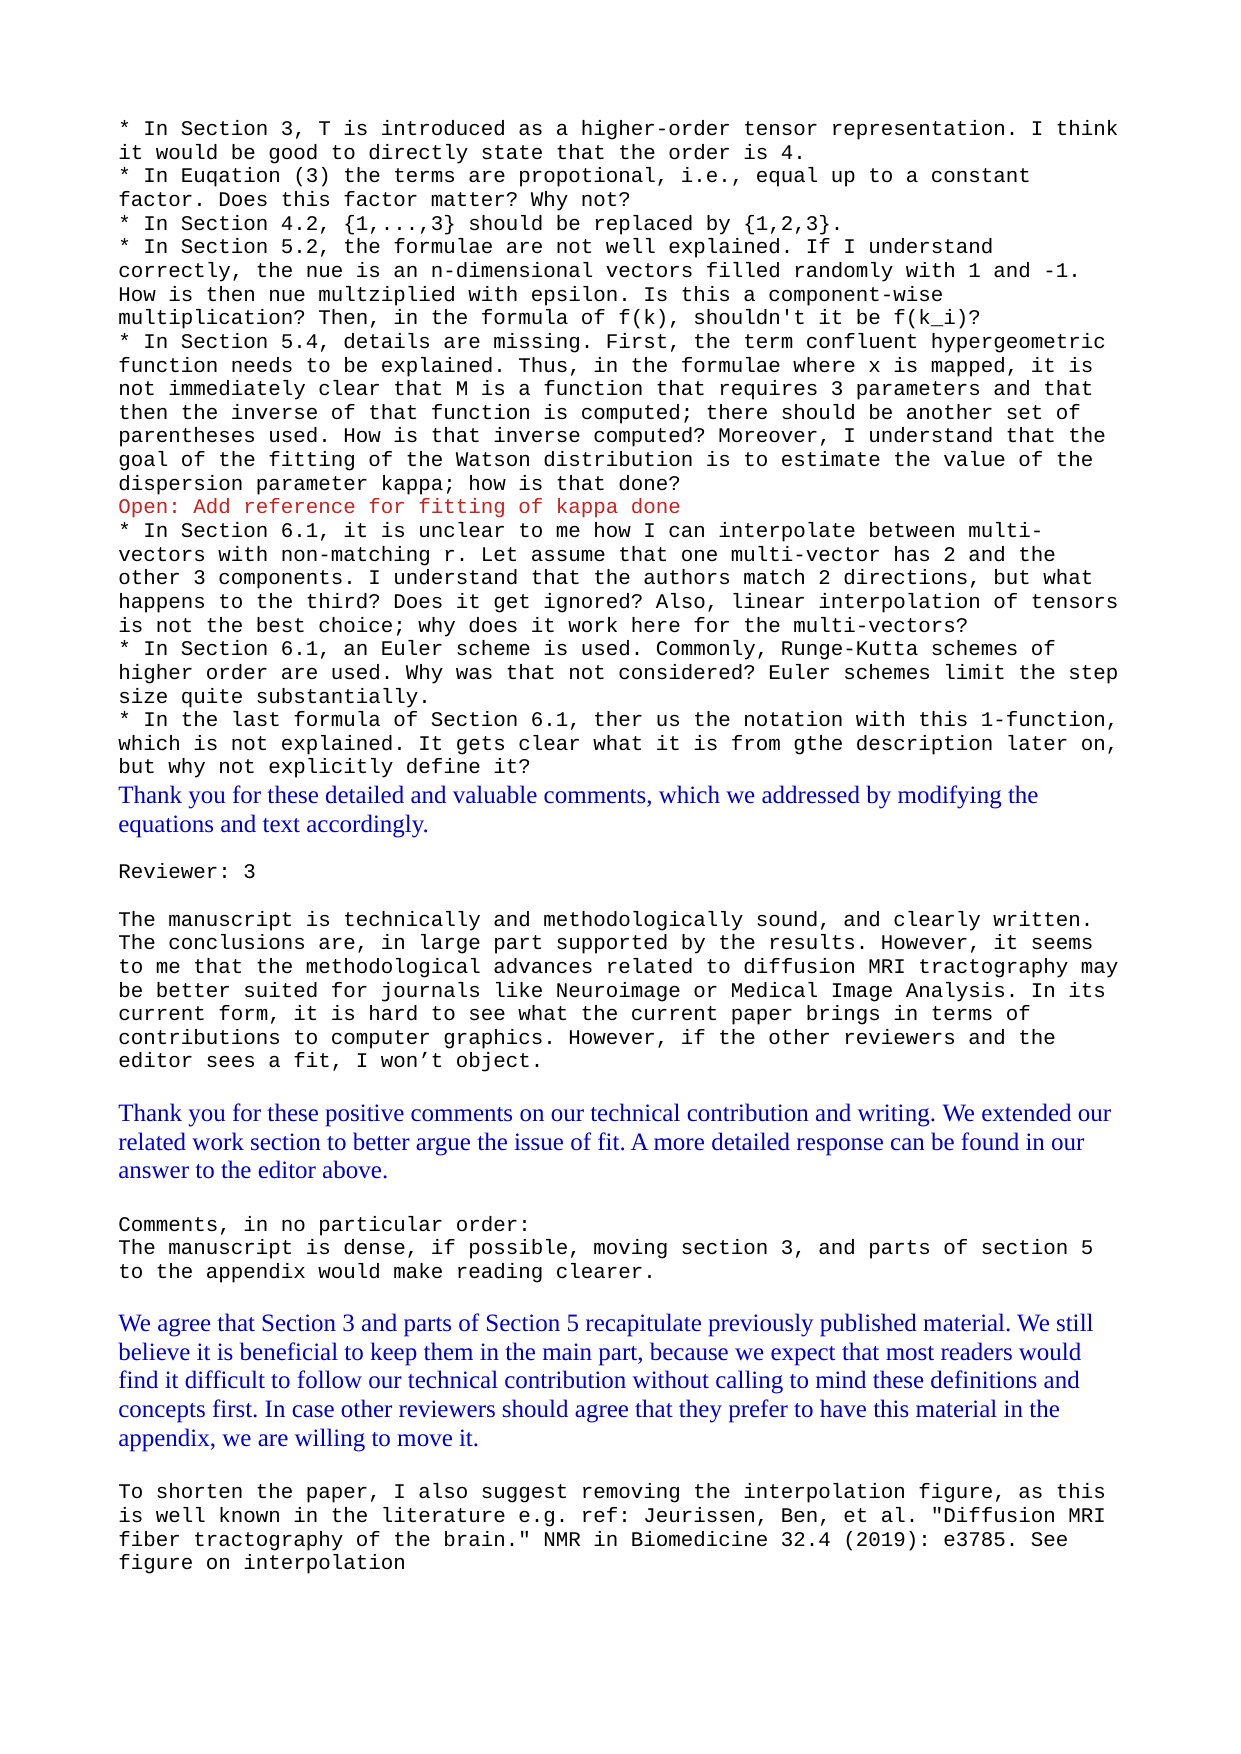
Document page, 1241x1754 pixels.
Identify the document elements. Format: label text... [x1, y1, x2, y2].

text * In Section 5.2, the formulae are not well explained. If I understand correctly, the nue is an n-dimensional vectors filled randomly with 1 and -1. How is then nue multziplied with epsilon. Is this a component-wise multiplication? Then, in the formula of f(k), shouldn't it be f(k_i)? [118, 236, 1122, 331]
text Reviewer: 3 [118, 861, 1122, 885]
text The manuscript is dense, if possible, moving section 3, and parts of section 5 to the appendix would make reading clearer. [118, 1237, 1122, 1284]
text Comments, in no particular order: [118, 1213, 1122, 1237]
text We agree that Section 3 and parts of Section 5 recapitulate previously published material. We still believe it is beneficial to keep them in the main part, because we expect that most readers would find it difficult to follow our technical contribution without calling to mind these definitions and concepts first. In case other reviewers should agree that they prefer to have this material in the appendix, we are willing to move it. [118, 1308, 1122, 1452]
text * In Section 6.1, an Euler scheme is used. Commonly, Runge-Kutta schemes of higher order are used. Why was that not considered? Euler schemes limit the step size quite substantially. [118, 638, 1122, 709]
text The manuscript is technically and methodologically sound, and clearly written. The conclusions are, in large part supported by the results. However, it seems to me that the methodological advances related to diffusion MRI tractography may be better suited for journals like Neuroimage or Medical Image Analysis. In its current form, it is hard to see what the current paper brings in terms of contributions to computer graphics. However, if the other reviewers and the editor sees a fit, I won’t object. [118, 909, 1122, 1074]
text * In Section 3, T is introduced as a higher-order tensor representation. I think it would be good to directly state that the order is 4. [118, 118, 1122, 165]
text * In Euqation (3) the terms are propotional, i.e., equal up to a constant factor. Does this factor matter? Why not? [118, 165, 1122, 213]
text * In Section 5.4, details are missing. First, the term confluent hypergeometric function needs to be explained. Thus, in the formulae where x is mapped, it is not immediately clear that M is a function that requires 3 parameters and that then the inverse of that function is computed; there should be another set of parentheses used. How is that inverse computed? Moreover, I understand that the goal of the fitting of the Watson distribution is to estimate the value of the dispersion parameter kappa; how is that done? [118, 331, 1122, 496]
text To shorten the paper, I also suggest removing the interpolation figure, as this is well known in the literature e.g. ref: Jeurissen, Ben, et al. "Diffusion MRI fiber tractography of the brain." NMR in Biomedicine 32.4 (2019): e3785. See figure on interpolation [118, 1481, 1122, 1576]
text * In the last formula of Section 6.1, ther us the notation with this 1-function, which is not explained. It gets clear what it is from gthe description later on, but why not explicitly define it? [118, 709, 1122, 780]
text Thank you for these positive comments on our technical contribution and writing. We extended our related work section to better argue the issue of fit. A more detailed response can be found in our answer to the editor above. [118, 1098, 1122, 1184]
text Thank you for these detailed and valuable comments, which we addressed by modifying the equations and text accordingly. [118, 780, 1122, 838]
text * In Section 6.1, it is unclear to me how I can interpolate between multi-vectors with non-matching r. Let assume that one multi-vector has 2 and the other 3 components. I understand that the authors match 2 directions, but what happens to the third? Does it get ignored? Also, linear interpolation of tensors is not the best choice; why does it work here for the multi-vectors? [118, 520, 1122, 638]
text * In Section 4.2, {1,...,3} should be replaced by {1,2,3}. [118, 213, 1122, 236]
text Open: Add reference for fitting of kappa done [118, 496, 1122, 520]
